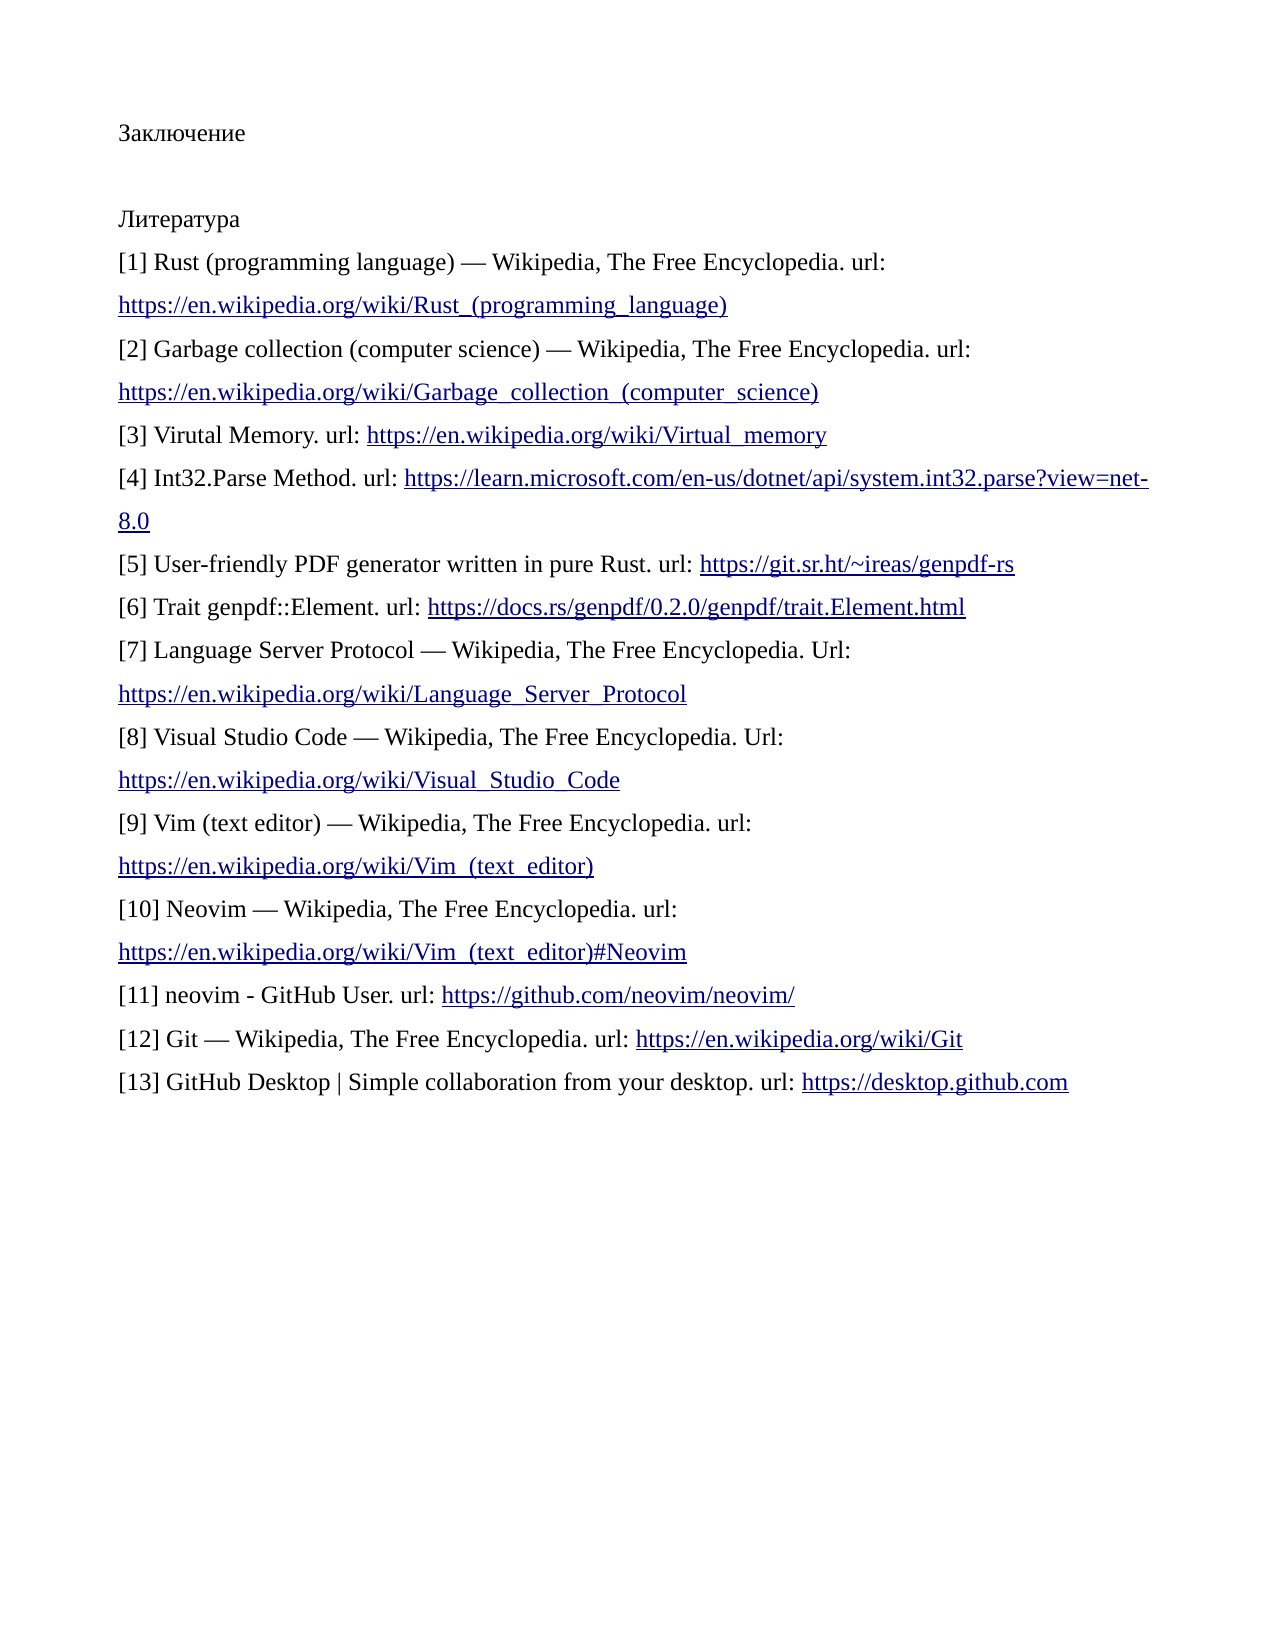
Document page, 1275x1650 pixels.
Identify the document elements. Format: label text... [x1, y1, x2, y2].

text [13] GitHub Desktop | Simple collaboration from your desktop. url: https://desktop.github.com [118, 1067, 1157, 1096]
text [6] Trait genpdf::Element. url: https://docs.rs/genpdf/0.2.0/genpdf/trait.Element.html [118, 592, 1157, 621]
text [3] Virutal Memory. url: https://en.wikipedia.org/wiki/Virtual_memory [118, 420, 1157, 449]
text [8] Visual Studio Code — Wikipedia, The Free Encyclopedia. Url: https://en.wikipedia.org/wiki/Visual_Studio_Code [118, 722, 1157, 794]
text [10] Neovim — Wikipedia, The Free Encyclopedia. url: https://en.wikipedia.org/wiki/Vim_(text_editor)#Neovim [118, 894, 1157, 966]
text [2] Garbage collection (computer science) — Wikipedia, The Free Encyclopedia. url: [118, 334, 1157, 362]
text [5] User-friendly PDF generator written in pure Rust. url: https://git.sr.ht/~ireas/genpdf-rs [118, 549, 1157, 578]
text [11] neovim - GitHub User. url: https://github.com/neovim/neovim/ [118, 981, 1157, 1009]
text [7] Language Server Protocol — Wikipedia, The Free Encyclopedia. Url: https://en.wikipedia.org/wiki/Language_Server_Protocol [118, 636, 1157, 707]
text Заключение [118, 118, 1157, 190]
text [12] Git — Wikipedia, The Free Encyclopedia. url: https://en.wikipedia.org/wiki/Git [118, 1024, 1157, 1052]
text Литература [118, 204, 1157, 233]
text [4] Int32.Parse Method. url: https://learn.microsoft.com/en-us/dotnet/api/system.int32.parse?view=net-8.0 [118, 463, 1157, 535]
text [1] Rust (programming language) — Wikipedia, The Free Encyclopedia. url: https://en.wikipedia.org/wiki/Rust_(programming_language) [118, 247, 1157, 319]
text https://en.wikipedia.org/wiki/Garbage_collection_(computer_science) [118, 377, 1157, 406]
text [9] Vim (text editor) — Wikipedia, The Free Encyclopedia. url: https://en.wikipedia.org/wiki/Vim_(text_editor) [118, 808, 1157, 880]
